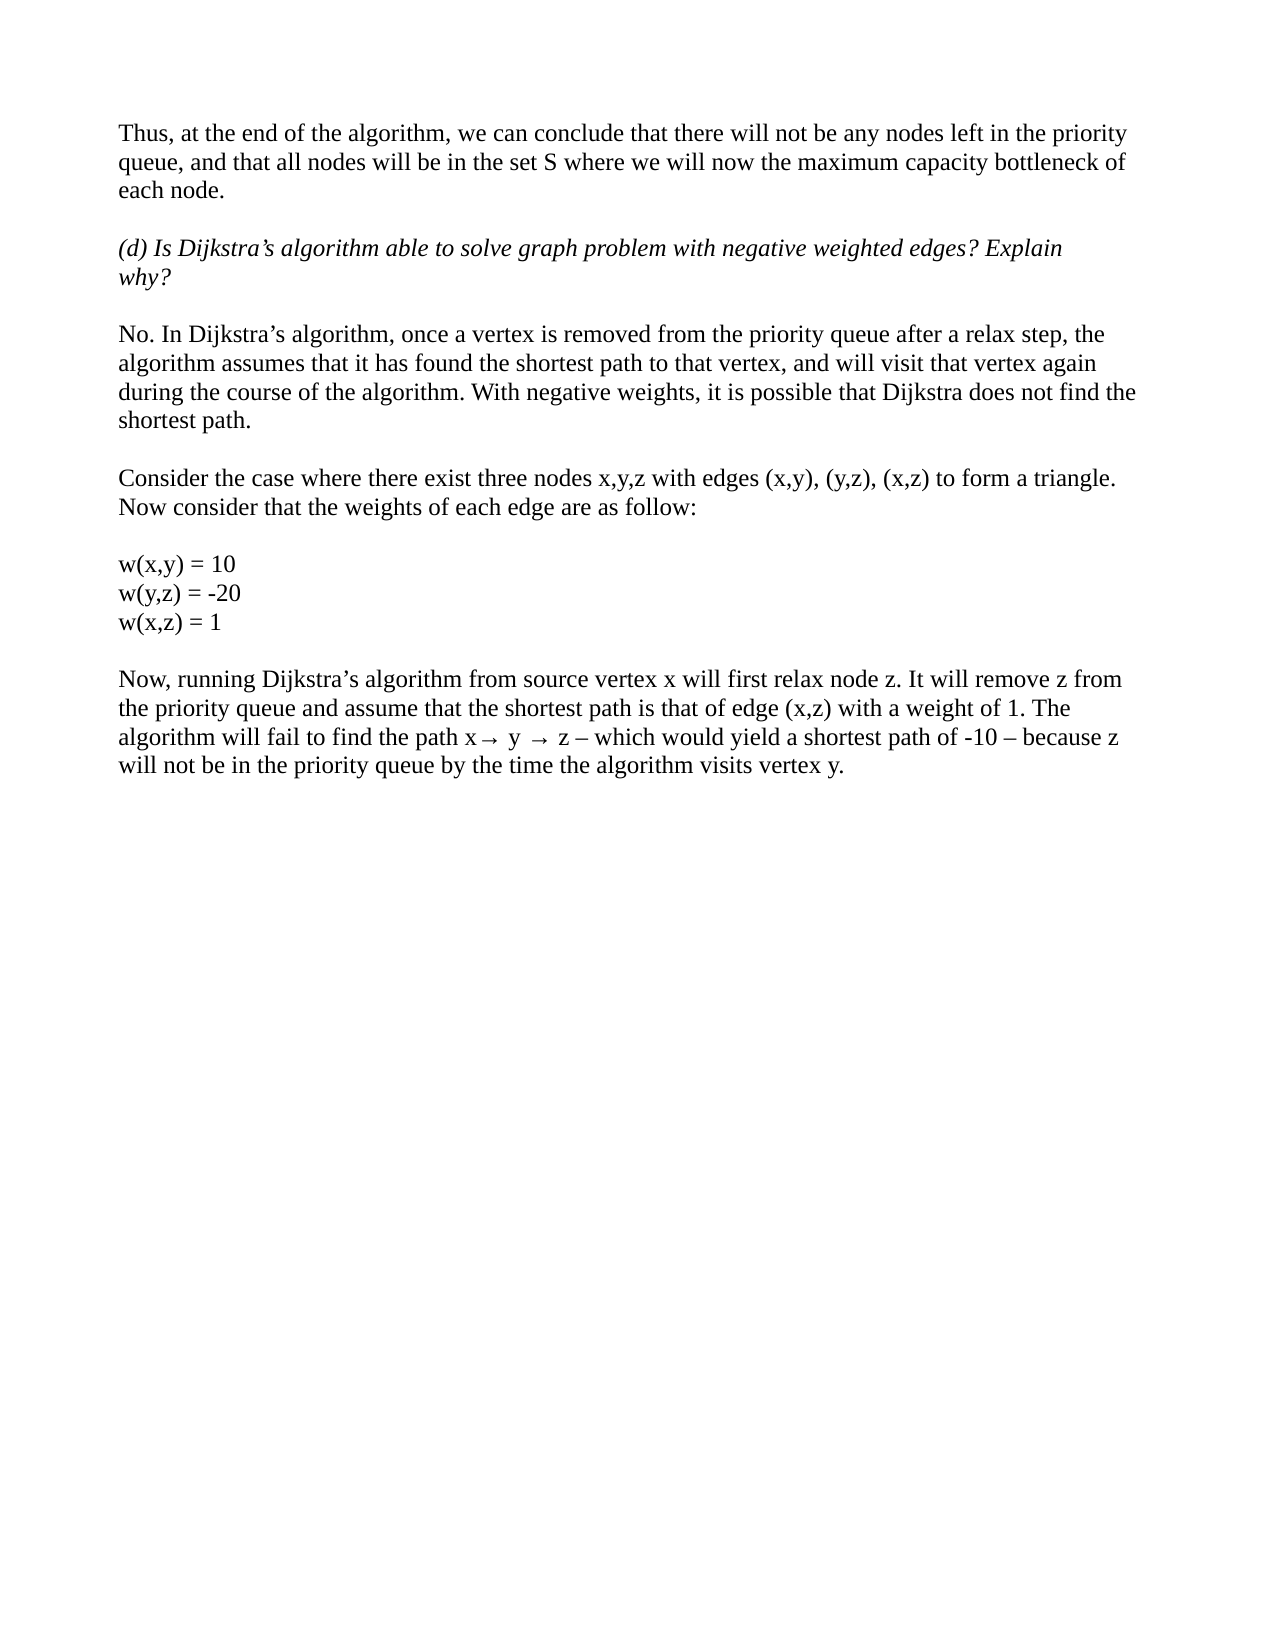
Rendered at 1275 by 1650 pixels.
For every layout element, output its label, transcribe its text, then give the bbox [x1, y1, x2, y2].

text w(x,y) = 10 [118, 549, 1157, 578]
text w(y,z) = -20 [118, 578, 1157, 607]
text No. In Dijkstra’s algorithm, once a vertex is removed from the priority queue after a relax step, the algorithm assumes that it has found the shortest path to that vertex, and will visit that vertex again during the course of the algorithm. With negative weights, it is possible that Dijkstra does not find the shortest path. [118, 319, 1157, 434]
text Consider the case where there exist three nodes x,y,z with edges (x,y), (y,z), (x,z) to form a triangle. Now consider that the weights of each edge are as follow: [118, 463, 1157, 521]
text w(x,z) = 1 [118, 607, 1157, 636]
text (d) Is Dijkstra’s algorithm able to solve graph problem with negative weighted edges? Explain [118, 233, 1157, 262]
text why? [118, 262, 1157, 291]
text Thus, at the end of the algorithm, we can conclude that there will not be any nodes left in the priority queue, and that all nodes will be in the set S where we will now the maximum capacity bottleneck of each node. [118, 118, 1157, 204]
text Now, running Dijkstra’s algorithm from source vertex x will first relax node z. It will remove z from the priority queue and assume that the shortest path is that of edge (x,z) with a weight of 1. The algorithm will fail to find the path x→ y → z – which would yield a shortest path of -10 – because z will not be in the priority queue by the time the algorithm visits vertex y. [118, 664, 1157, 779]
